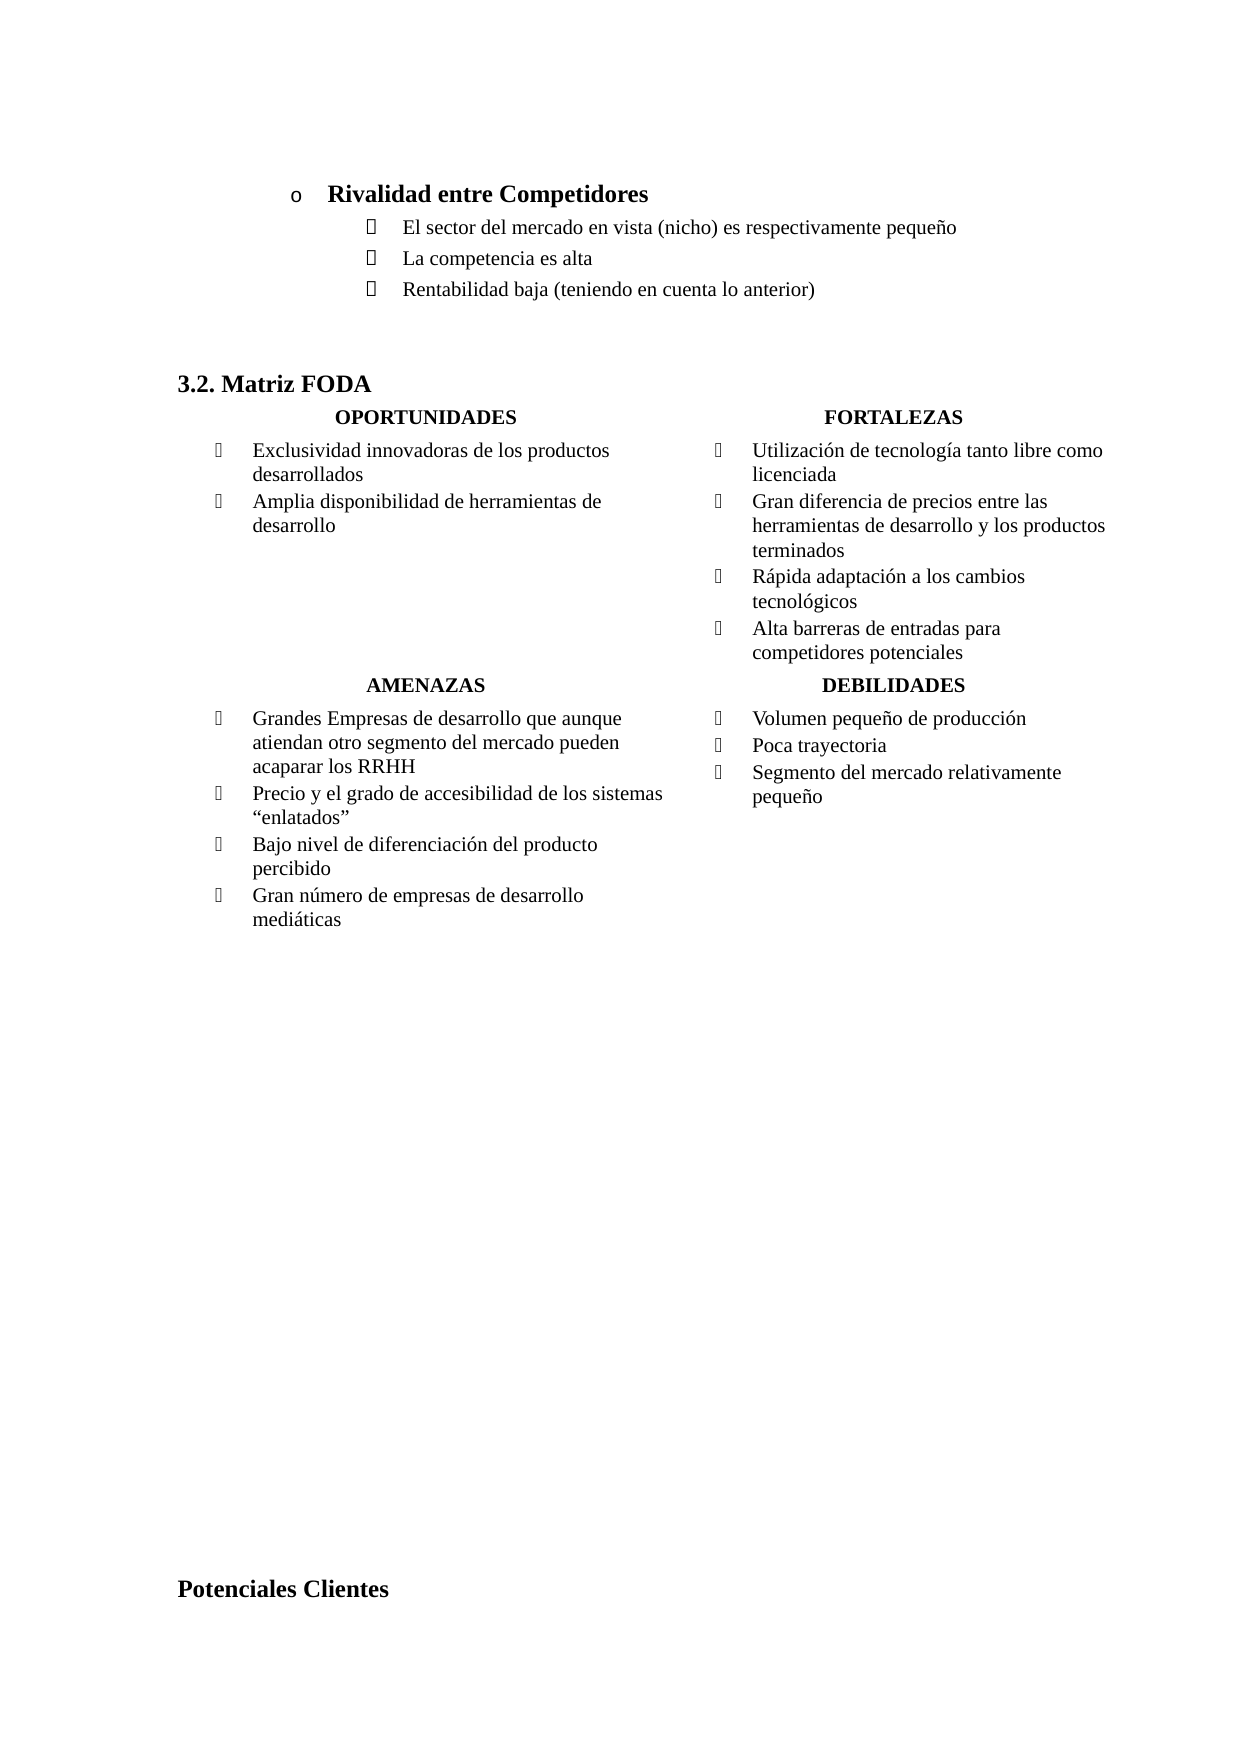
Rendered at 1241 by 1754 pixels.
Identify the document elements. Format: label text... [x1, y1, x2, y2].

table_header OPORTUNIDADES [176, 401, 676, 434]
table_cell Volumen pequeño de producción Poca trayectoria Segmento del mercado relativamente pequeño [676, 701, 1112, 935]
table_cell DEBILIDADES [676, 668, 1112, 701]
list Rivalidad entre Competidores [290, 179, 1122, 209]
text Potenciales Clientes [177, 1574, 1122, 1602]
table_header FORTALEZAS [676, 401, 1112, 434]
table_cell AMENAZAS [176, 668, 676, 701]
table_cell Grandes Empresas de desarrollo que aunque atiendan otro segmento del mercado pueden acaparar los RRHH Precio y el grado de accesibilidad de los sistemas “enlatados” Bajo nivel de diferenciación del producto percibido Gran número de empresas de desarrollo mediáticas [176, 701, 676, 935]
list La competencia es alta [365, 243, 1122, 272]
list El sector del mercado en vista (nicho) es respectivamente pequeño [365, 212, 1122, 240]
table_cell Utilización de tecnología tanto libre como licenciada Gran diferencia de precios entre las herramientas de desarrollo y los productos terminados Rápida adaptación a los cambios tecnológicos Alta barreras de entradas para competidores potenciales [676, 434, 1112, 668]
text 3.2. Matriz FODA [177, 369, 1122, 398]
table_cell Exclusividad innovadoras de los productos desarrollados Amplia disponibilidad de herramientas de desarrollo [176, 434, 676, 668]
list Rentabilidad baja (teniendo en cuenta lo anterior) [365, 274, 1122, 303]
